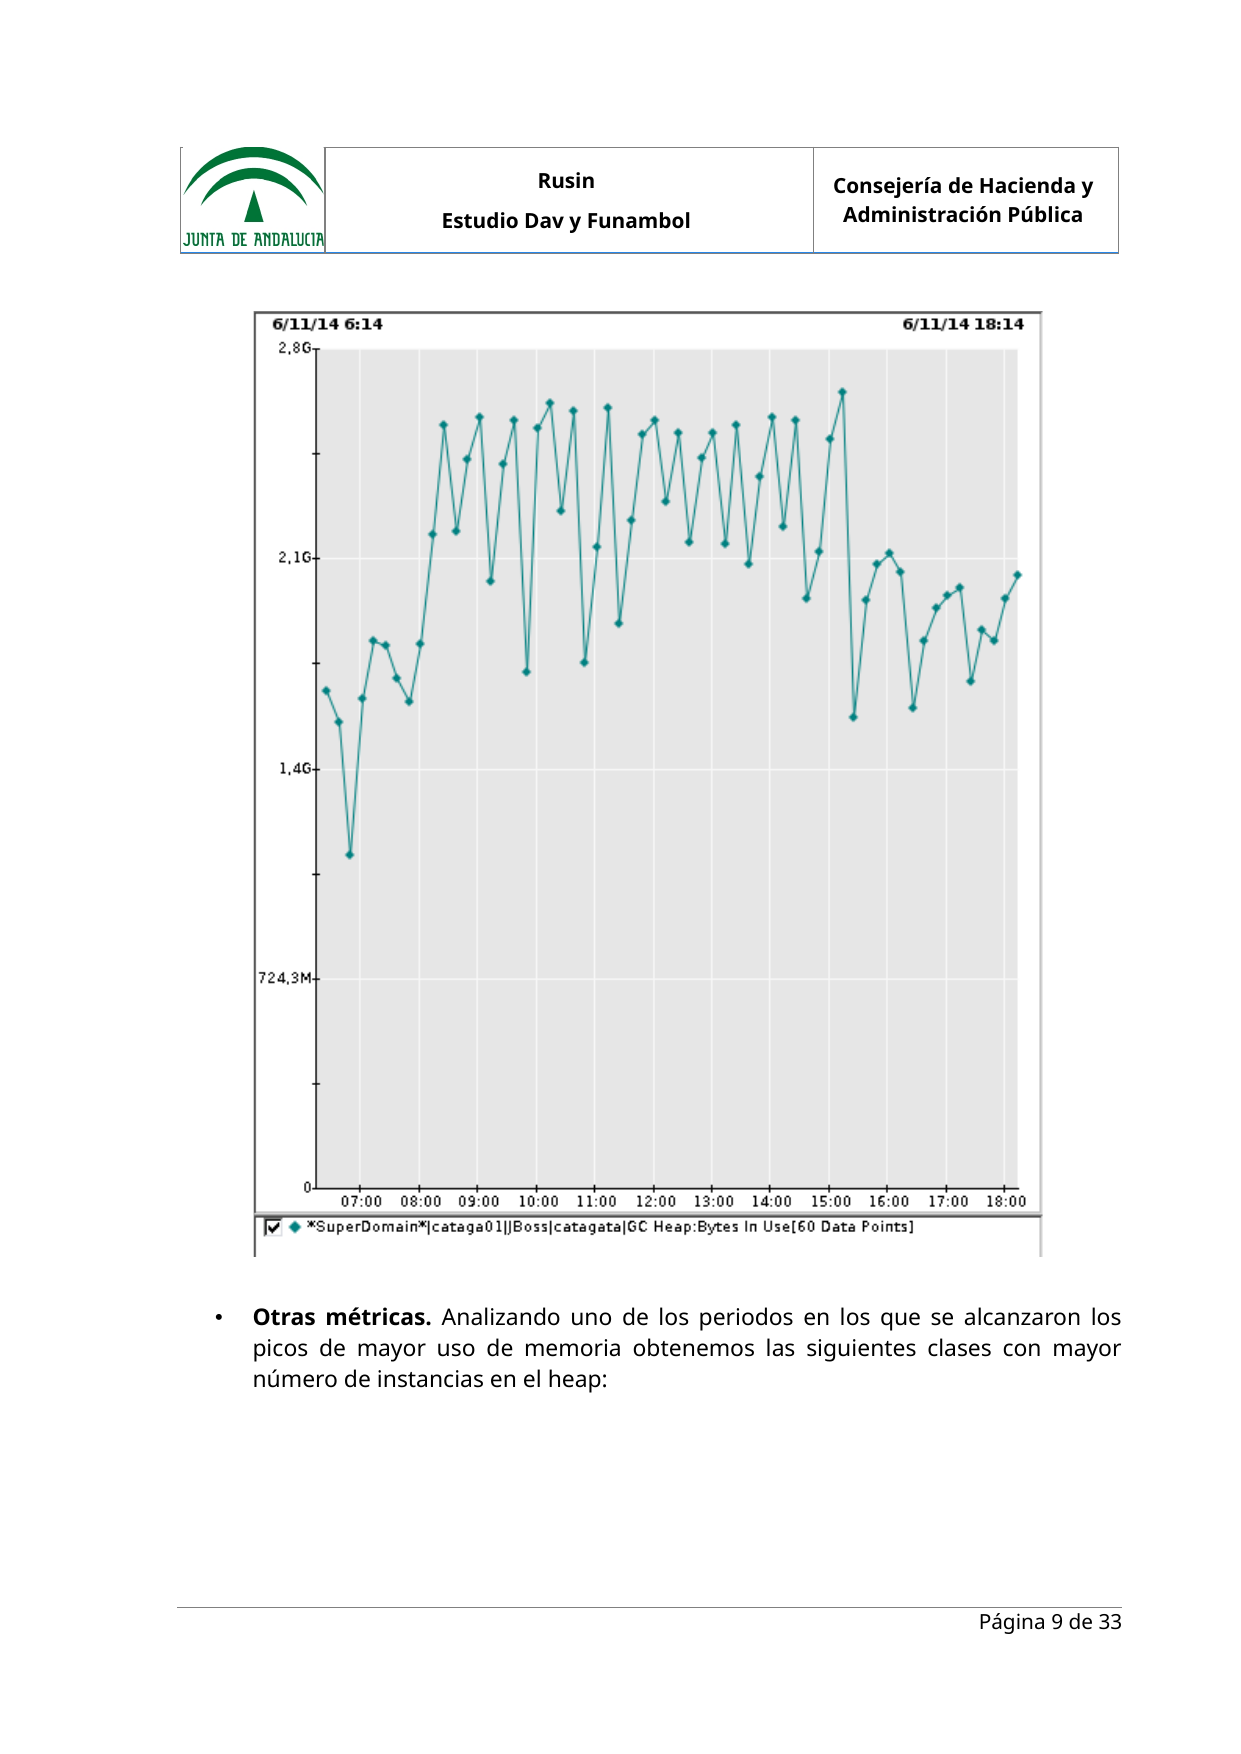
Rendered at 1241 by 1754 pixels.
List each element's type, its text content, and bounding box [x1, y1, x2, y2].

list Otras métricas. Analizando uno de los periodos en los que se alcanzaron los picos de mayor uso de memoria obtenemos las siguientes clases con mayor número de instancias en el heap: [215, 1301, 1122, 1394]
picture [253, 311, 1046, 1257]
picture [183, 147, 324, 246]
